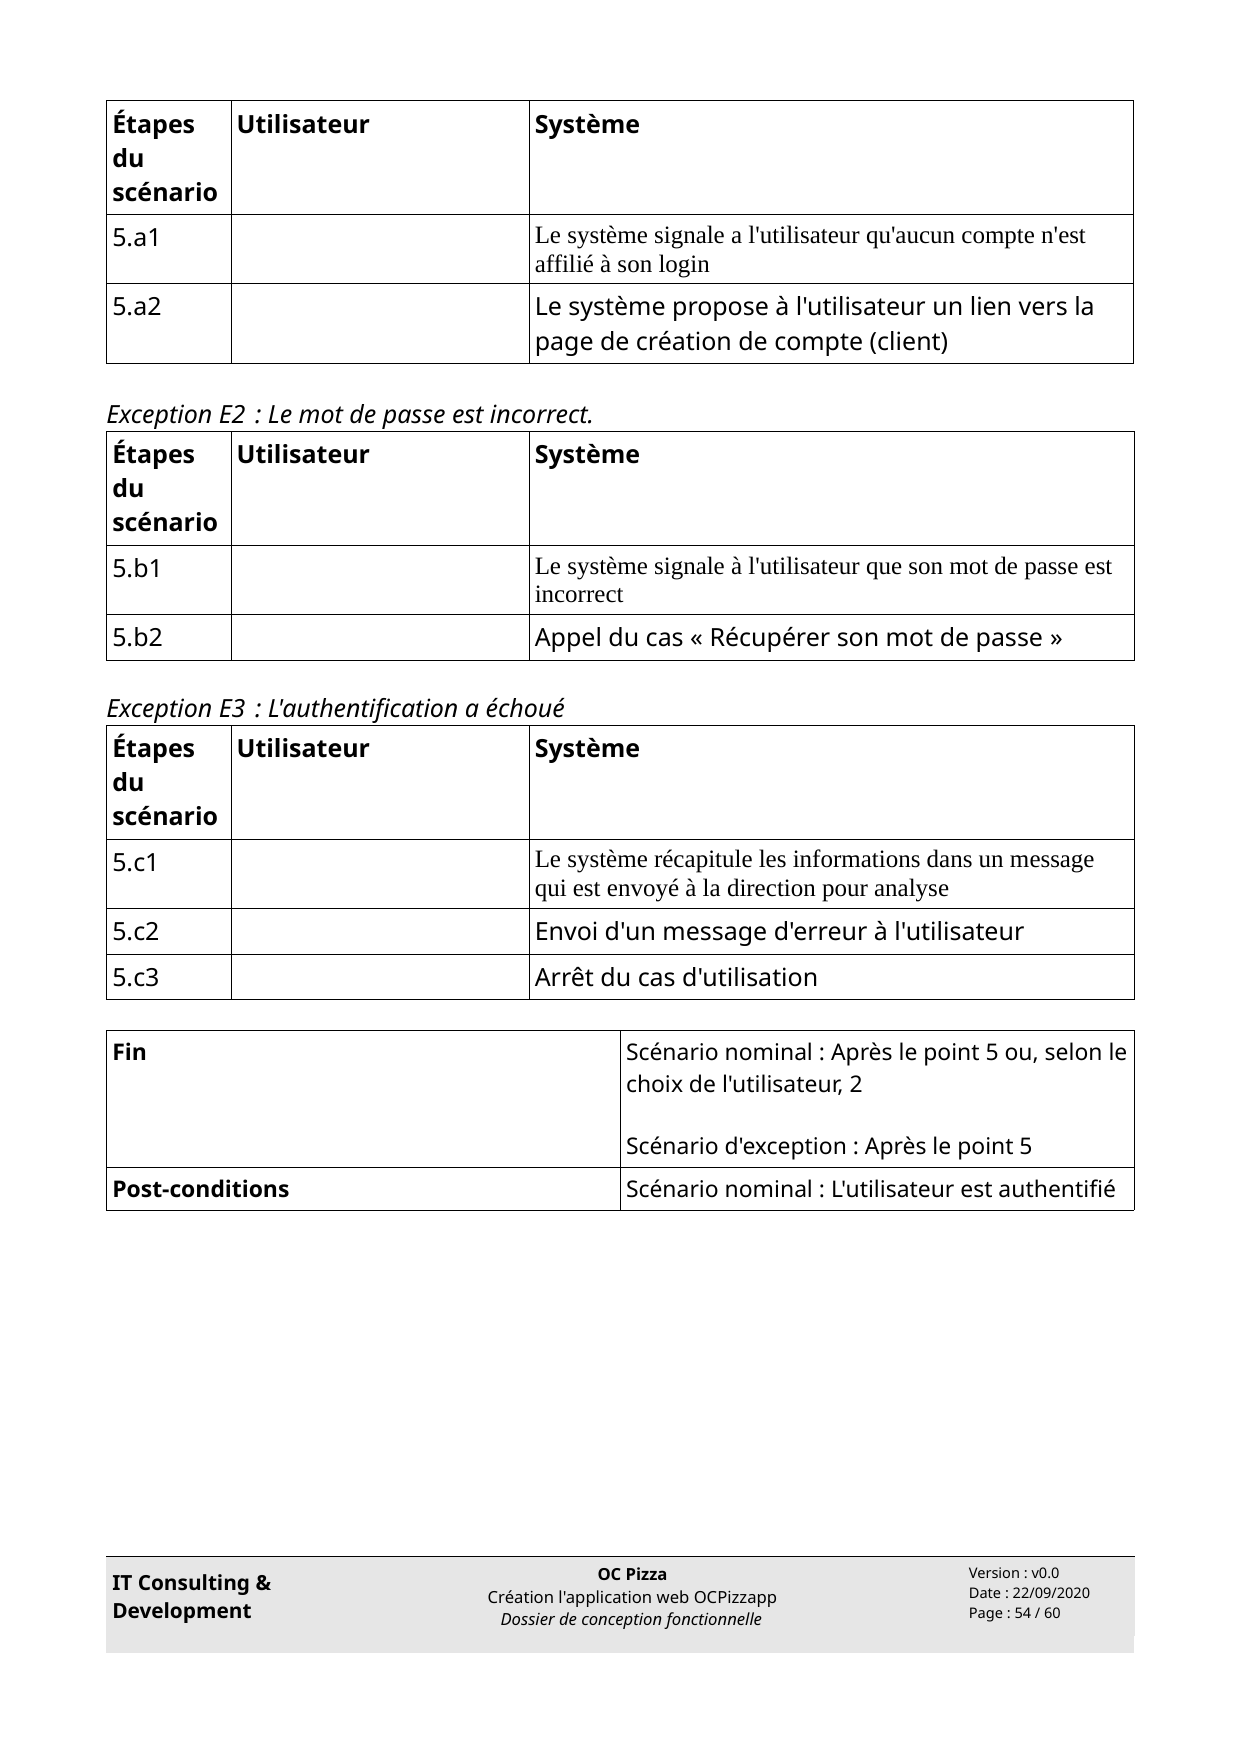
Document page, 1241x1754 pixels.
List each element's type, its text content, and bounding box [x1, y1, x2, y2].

text Exception E2 : Le mot de passe est incorrect. [106, 397, 1134, 431]
table_cell 5.c2 [107, 909, 231, 953]
table_cell Envoi d'un message d'erreur à l'utilisateur [530, 909, 1134, 953]
table_header Scénario nominal : Après le point 5 ou, selon le choix de l'utilisateur, 2 Scénario d'exception : Après le point 5 [621, 1031, 1134, 1167]
table_cell [232, 546, 529, 614]
table_cell Le système signale a l'utilisateur qu'aucun compte n'est affilié à son login [530, 215, 1133, 283]
text Exception E3 : L'authentification a échoué [106, 691, 1134, 725]
table_cell [232, 840, 529, 908]
table_cell Scénario nominal : L'utilisateur est authentifié [621, 1168, 1134, 1210]
table_cell Le système propose à l'utilisateur un lien vers la page de création de compte (client) [530, 284, 1133, 363]
table_cell 5.b1 [107, 546, 231, 614]
table_cell Arrêt du cas d'utilisation [530, 955, 1134, 999]
table_cell Post-conditions [107, 1168, 620, 1210]
table_header Système [530, 726, 1134, 839]
table_cell Le système récapitule les informations dans un message qui est envoyé à la direction pour analyse [530, 840, 1134, 908]
table_header Utilisateur [232, 101, 529, 214]
table_cell [232, 909, 529, 953]
table_cell Appel du cas « Récupérer son mot de passe » [530, 615, 1134, 659]
table_cell [232, 615, 529, 659]
table_header Étapes du scénario [107, 432, 231, 545]
table_header Utilisateur [232, 726, 529, 839]
table_cell [232, 284, 529, 363]
table_cell [232, 215, 529, 283]
table_header Système [530, 101, 1133, 214]
table_cell 5.a1 [107, 215, 231, 283]
table_cell 5.c1 [107, 840, 231, 908]
table_cell 5.a2 [107, 284, 231, 363]
table_cell 5.b2 [107, 615, 231, 659]
table_cell Le système signale à l'utilisateur que son mot de passe est incorrect [530, 546, 1134, 614]
table_header Fin [107, 1031, 620, 1167]
table_cell 5.c3 [107, 955, 231, 999]
table_header Utilisateur [232, 432, 529, 545]
table_header Étapes du scénario [107, 101, 231, 214]
table_header Étapes du scénario [107, 726, 231, 839]
table_cell [232, 955, 529, 999]
table_header Système [530, 432, 1134, 545]
